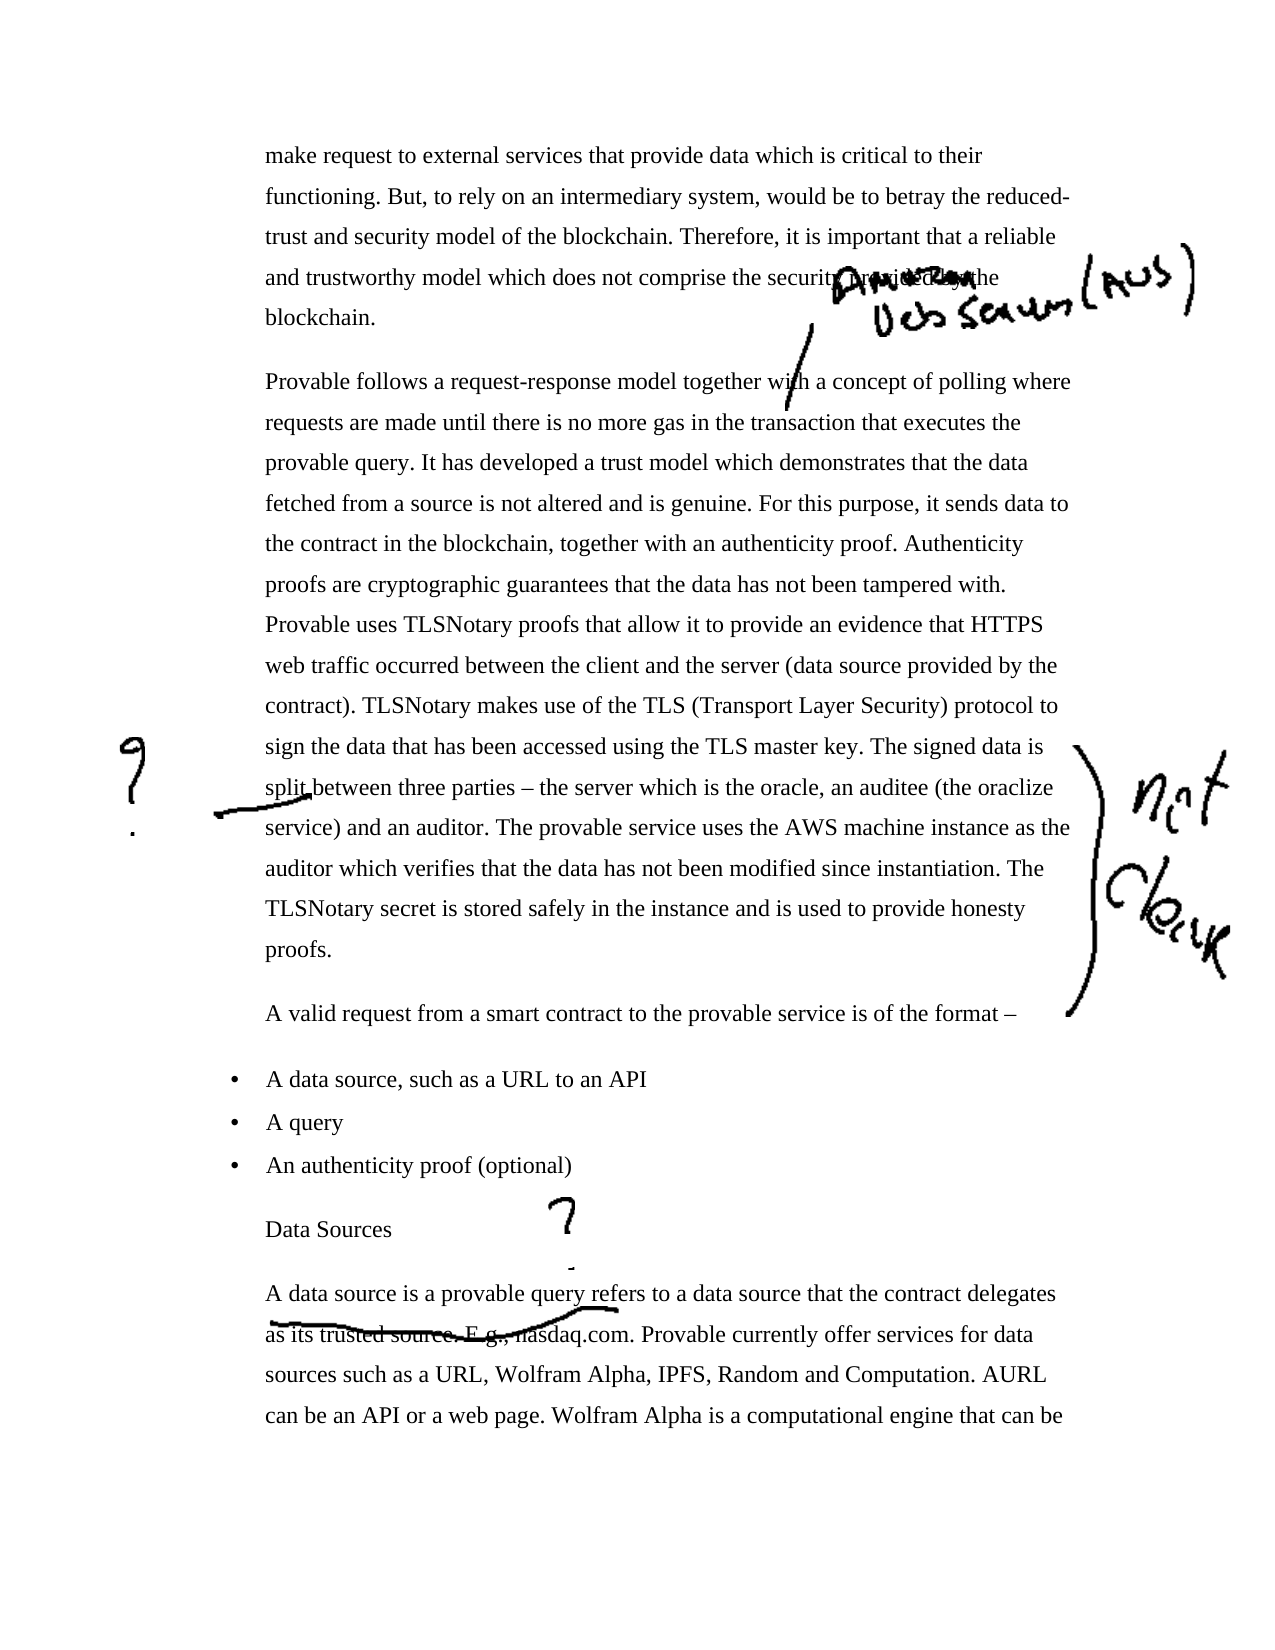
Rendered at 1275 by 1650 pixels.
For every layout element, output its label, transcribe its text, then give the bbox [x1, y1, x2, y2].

list An authenticity proof (optional) [230, 1151, 1078, 1179]
list A data source, such as a URL to an API [230, 1065, 1078, 1093]
subtitle Data Sources [265, 1215, 1126, 1242]
list A query [230, 1108, 1078, 1136]
text A valid request from a smart contract to the provable service is of the format – [265, 998, 1078, 1026]
text make request to external services that provide data which is critical to their functioning. But, to rely on an intermediary system, would be to betray the reduced-trust and security model of the blockchain. Therefore, it is important that a reliable and trustworthy model which does not comprise the security provided by the blockchain. [265, 141, 1078, 331]
text Provable follows a request-response model together with a concept of polling where requests are made until there is no more gas in the transaction that executes the provable query. It has developed a trust model which demonstrates that the data fetched from a source is not altered and is genuine. For this purpose, it sends data to the contract in the blockchain, together with an authenticity proof. Authenticity proofs are cryptographic guarantees that the data has not been tampered with. Provable uses TLSNotary proofs that allow it to provide an evidence that HTTPS web traffic occurred between the client and the server (data source provided by the contract). TLSNotary makes use of the TLS (Transport Layer Security) protocol to sign the data that has been accessed using the TLS master key. The signed data is split between three parties – the server which is the oracle, an auditee (the oraclize service) and an auditor. The provable service uses the AWS machine instance as the auditor which verifies that the data has not been modified since instantiation. The TLSNotary secret is stored safely in the instance and is used to provide honesty proofs. [265, 367, 1078, 962]
text A data source is a provable query refers to a data source that the contract delegates as its trusted source. E.g., nasdaq.com. Provable currently offer services for data sources such as a URL, Wolfram Alpha, IPFS, Random and Computation. AURL can be an API or a web page. Wolfram Alpha is a computational engine that can be [265, 1279, 1078, 1428]
